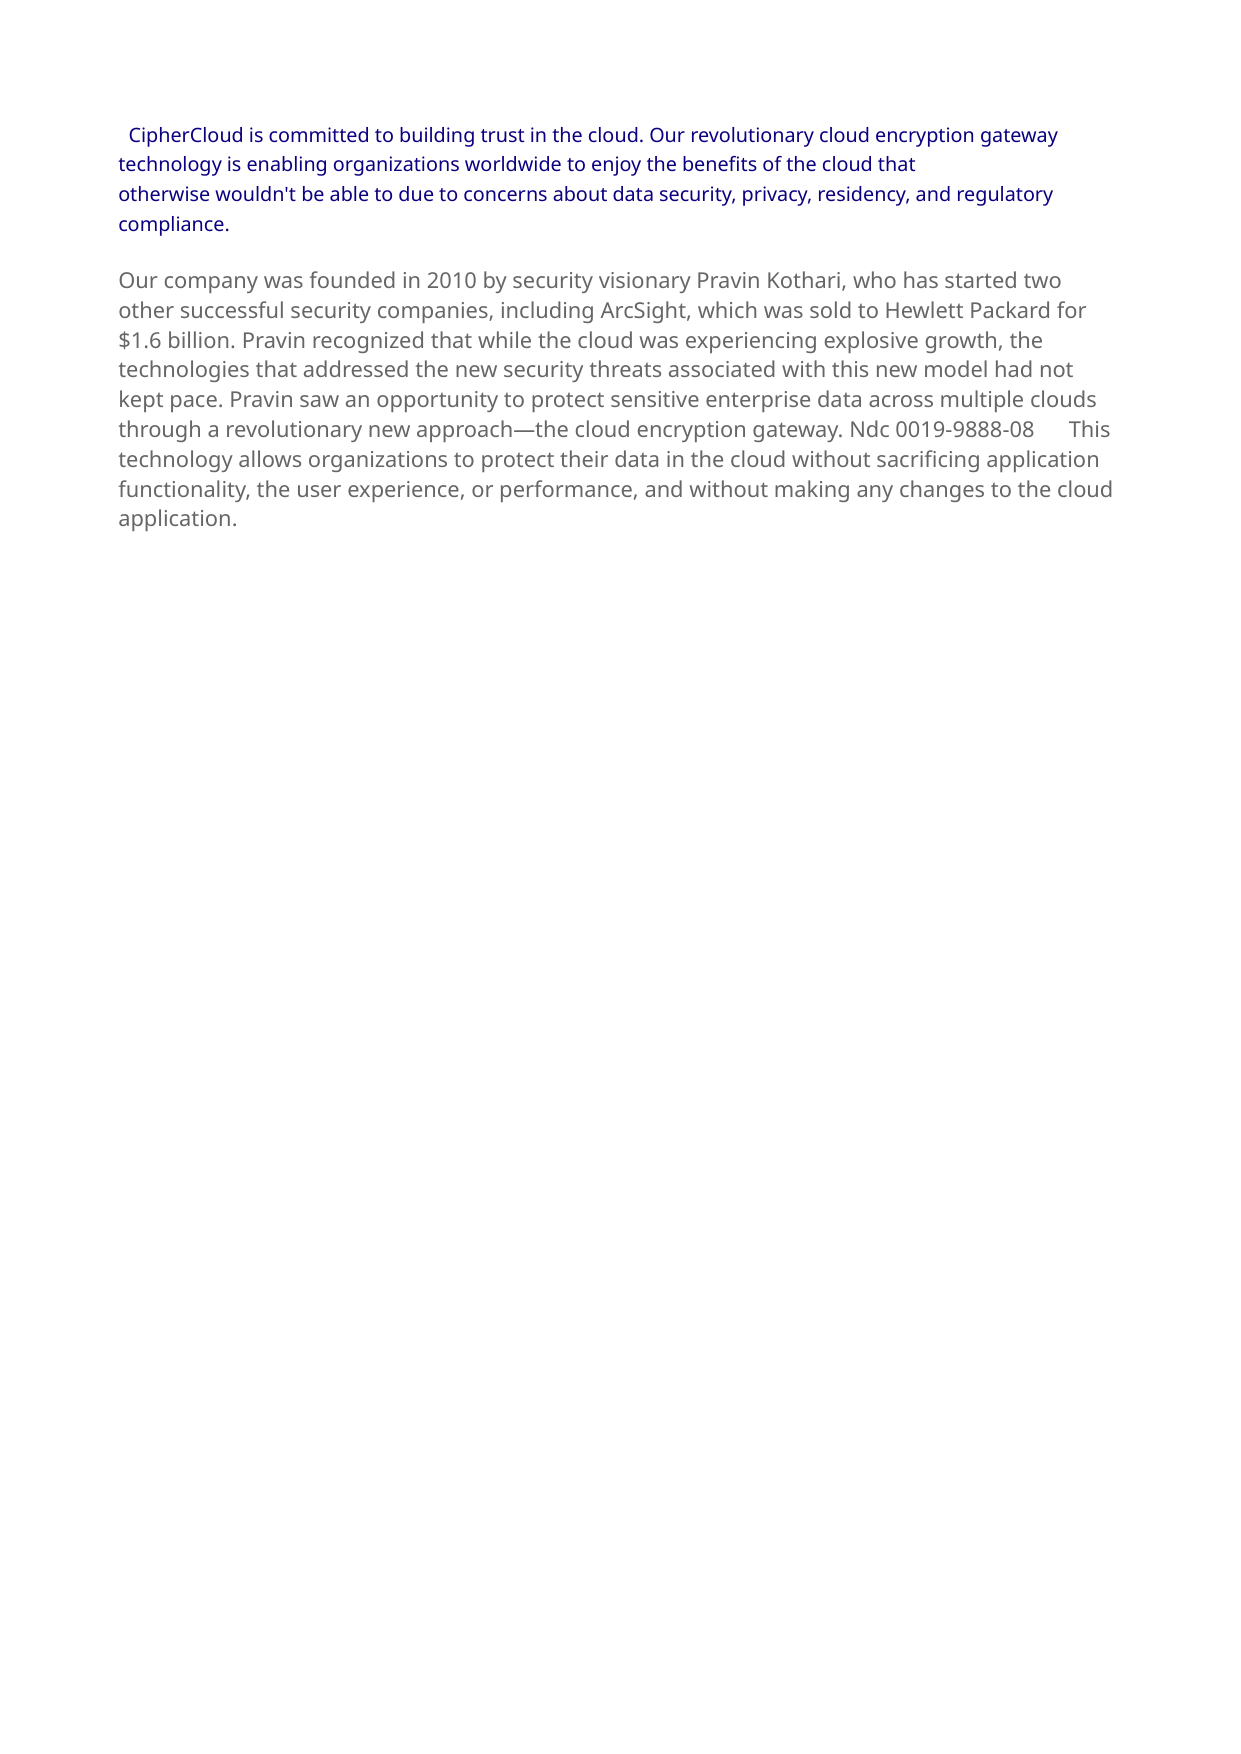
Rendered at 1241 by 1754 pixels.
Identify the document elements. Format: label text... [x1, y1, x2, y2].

text CipherCloud is committed to building trust in the cloud. Our revolutionary cloud encryption gateway technology is enabling organizations worldwide to enjoy the benefits of the cloud that otherwise wouldn't be able to due to concerns about data security, privacy, residency, and regulatory compliance. [118, 118, 1122, 237]
text Our company was founded in 2010 by security visionary Pravin Kothari, who has started two other successful security companies, including ArcSight, which was sold to Hewlett Packard for $1.6 billion. Pravin recognized that while the cloud was experiencing explosive growth, the technologies that addressed the new security threats associated with this new model had not kept pace. Pravin saw an opportunity to protect sensitive enterprise data across multiple clouds through a revolutionary new approach—the cloud encryption gateway. Ndc 0019-9888-08 This technology allows organizations to protect their data in the cloud without sacrificing application functionality, the user experience, or performance, and without making any changes to the cloud application. [118, 265, 1122, 533]
